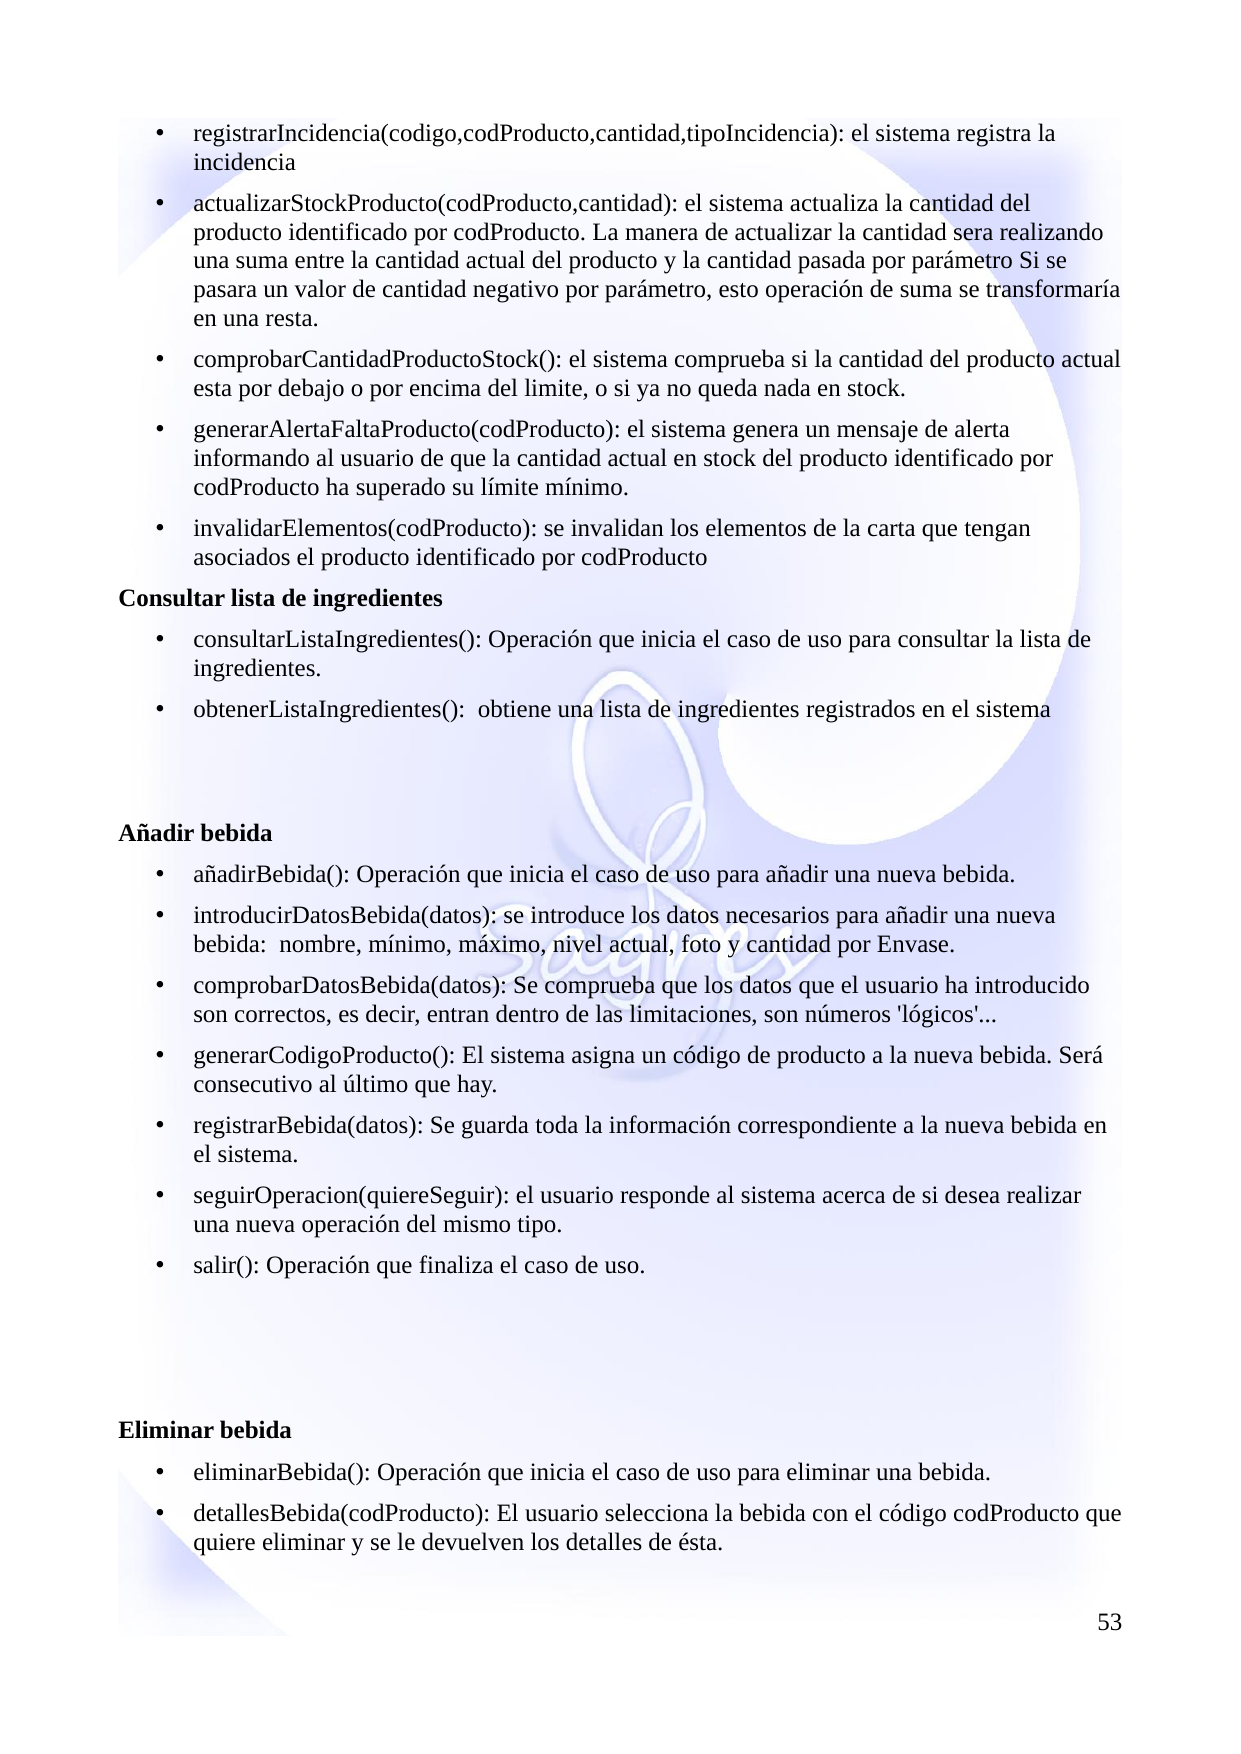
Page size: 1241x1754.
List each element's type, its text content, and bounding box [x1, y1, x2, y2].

list registrarIncidencia(codigo,codProducto,cantidad,tipoIncidencia): el sistema registra la incidencia [156, 118, 1122, 176]
list introducirDatosBebida(datos): se introduce los datos necesarios para añadir una nueva bebida: nombre, mínimo, máximo, nivel actual, foto y cantidad por Envase. [156, 901, 1122, 958]
list generarAlertaFaltaProducto(codProducto): el sistema genera un mensaje de alerta informando al usuario de que la cantidad actual en stock del producto identificado por codProducto ha superado su límite mínimo. [156, 414, 1122, 501]
text Eliminar bebida [118, 1416, 1122, 1444]
list comprobarCantidadProductoStock(): el sistema comprueba si la cantidad del producto actual esta por debajo o por encima del limite, o si ya no queda nada en stock. [156, 344, 1122, 402]
list actualizarStockProducto(codProducto,cantidad): el sistema actualiza la cantidad del producto identificado por codProducto. La manera de actualizar la cantidad sera realizando una suma entre la cantidad actual del producto y la cantidad pasada por parámetro Si se pasara un valor de cantidad negativo por parámetro, esto operación de suma se transformaría en una resta. [156, 188, 1122, 332]
text Añadir bebida [118, 818, 1122, 847]
list añadirBebida(): Operación que inicia el caso de uso para añadir una nueva bebida. [156, 859, 1122, 888]
list invalidarElementos(codProducto): se invalidan los elementos de la carta que tengan asociados el producto identificado por codProducto [156, 513, 1122, 571]
list eliminarBebida(): Operación que inicia el caso de uso para eliminar una bebida. [156, 1457, 1122, 1486]
list salir(): Operación que finaliza el caso de uso. [156, 1251, 1122, 1279]
picture [118, 847, 1122, 1416]
list seguirOperacion(quiereSeguir): el usuario responde al sistema acerca de si desea realizar una nueva operación del mismo tipo. [156, 1181, 1122, 1238]
picture [118, 118, 1122, 583]
list comprobarDatosBebida(datos): Se comprueba que los datos que el usuario ha introducido son correctos, es decir, entran dentro de las limitaciones, son números 'lógicos'... [156, 971, 1122, 1028]
list consultarListaIngredientes(): Operación que inicia el caso de uso para consultar la lista de ingredientes. [156, 624, 1122, 682]
list registrarBebida(datos): Se guarda toda la información correspondiente a la nueva bebida en el sistema. [156, 1111, 1122, 1168]
list obtenerListaIngredientes(): obtiene una lista de ingredientes registrados en el sistema [156, 694, 1122, 723]
picture [118, 1444, 1122, 1636]
picture [118, 612, 1122, 818]
text Consultar lista de ingredientes [118, 583, 1122, 612]
list detallesBebida(codProducto): El usuario selecciona la bebida con el código codProducto que quiere eliminar y se le devuelven los detalles de ésta. [156, 1498, 1122, 1556]
list generarCodigoProducto(): El sistema asigna un código de producto a la nueva bebida. Será consecutivo al último que hay. [156, 1041, 1122, 1098]
